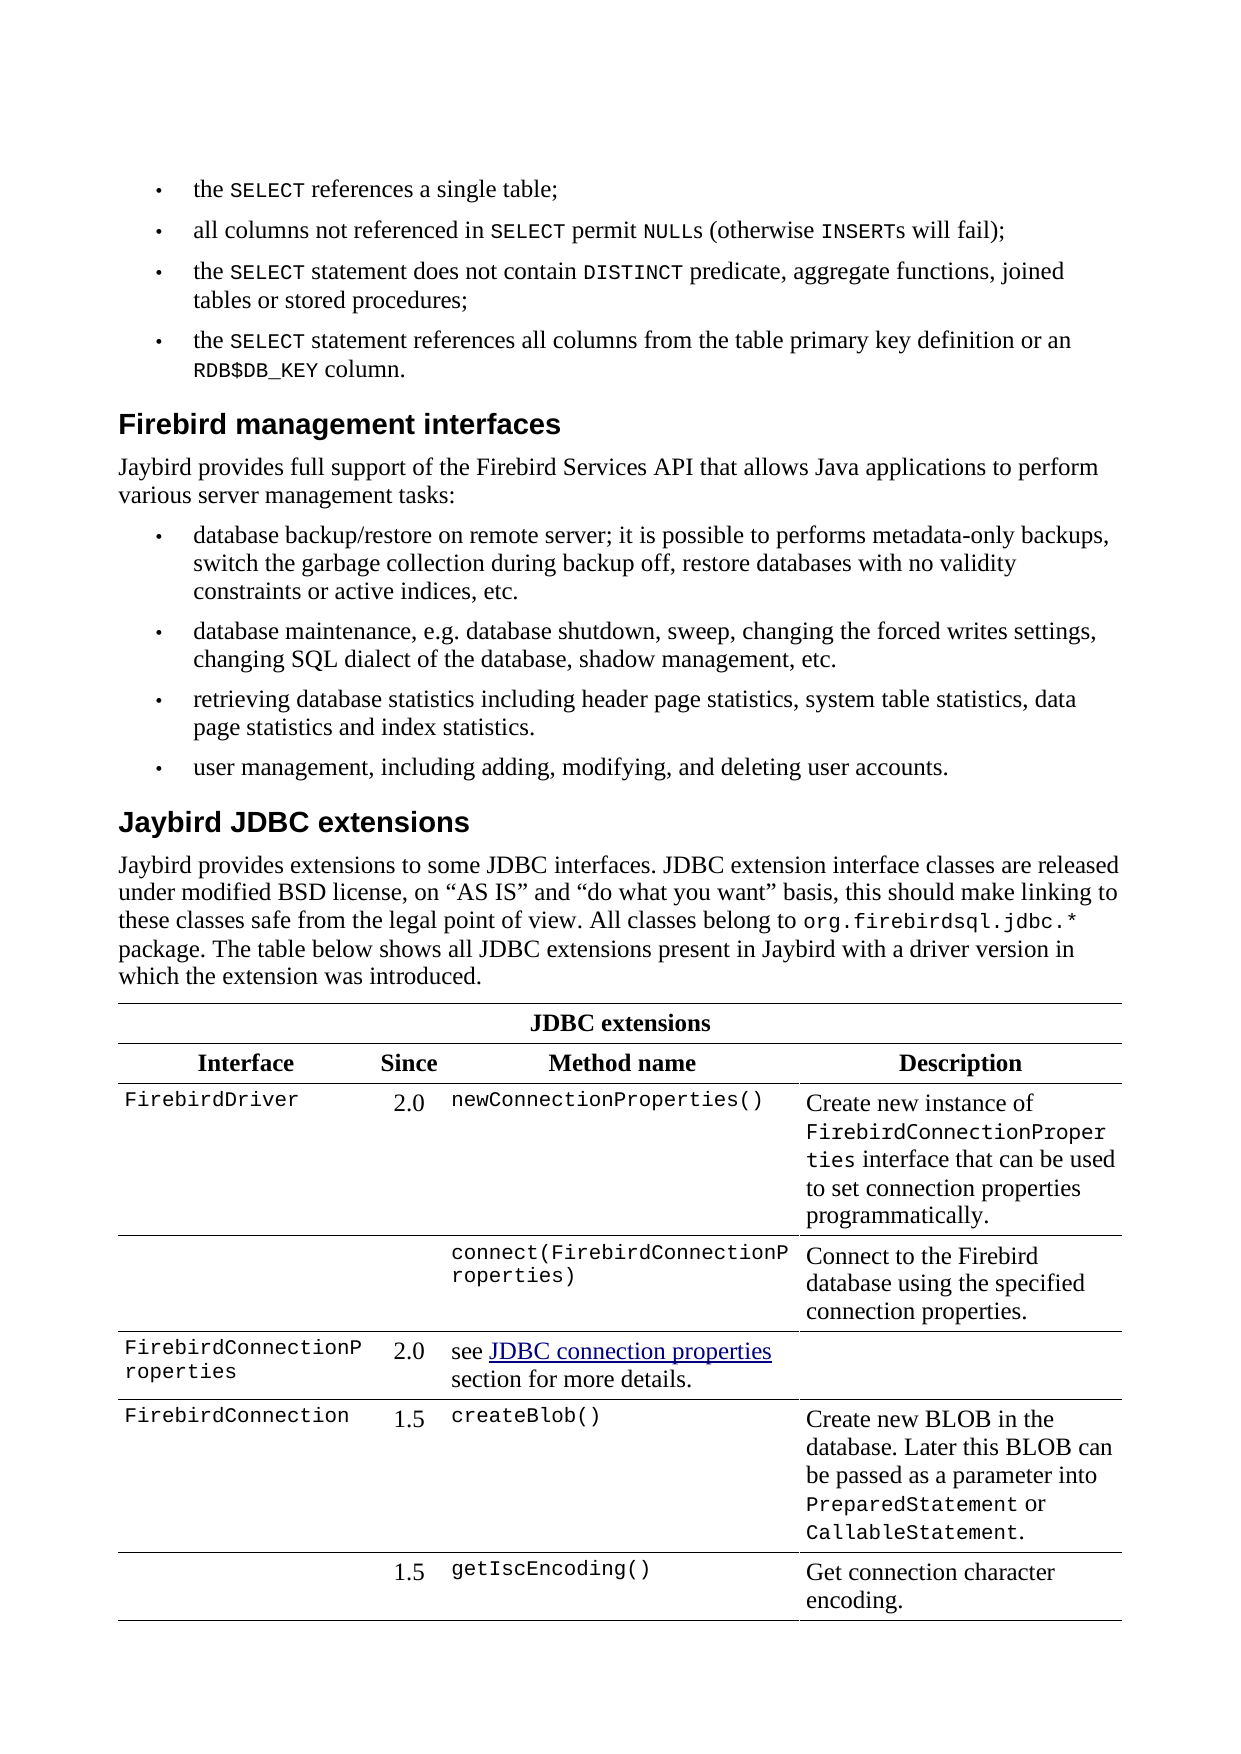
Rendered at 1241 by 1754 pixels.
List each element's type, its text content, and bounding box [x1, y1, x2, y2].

table_cell createBlob() [445, 1400, 799, 1552]
table_cell [118, 1236, 373, 1331]
subtitle Firebird management interfaces [118, 408, 1122, 441]
table_cell 2.0 [373, 1084, 445, 1235]
table_cell [373, 1236, 445, 1331]
text Jaybird provides extensions to some JDBC interfaces. JDBC extension interface classes are released under modified BSD license, on “AS IS” and “do what you want” basis, this should make linking to these classes safe from the legal point of view. All classes belong to org.firebirdsql.jdbc.* package. The table below shows all JDBC extensions present in Jaybird with a driver version in which the extension was introduced. [118, 851, 1122, 990]
table_cell Method name [445, 1044, 799, 1083]
table_cell 1.5 [373, 1553, 445, 1620]
table_cell see JDBC connection properties section for more details. [445, 1332, 799, 1399]
table_cell [118, 1553, 373, 1620]
table_cell FirebirdDriver [118, 1084, 373, 1235]
table_cell Interface [118, 1044, 373, 1083]
table_cell Connect to the Firebird database using the specified connection properties. [800, 1236, 1122, 1331]
table_cell connect(FirebirdConnectionProperties) [445, 1236, 799, 1331]
table_cell FirebirdConnectionProperties [118, 1332, 373, 1399]
list the SELECT statement references all columns from the table primary key definition or an RDB$DB_KEY column. [156, 326, 1122, 383]
table_cell Get connection character encoding. [800, 1553, 1122, 1620]
table_cell Description [800, 1044, 1122, 1083]
table_cell Create new BLOB in the database. Later this BLOB can be passed as a parameter into PreparedStatement or CallableStatement. [800, 1400, 1122, 1552]
list the SELECT statement does not contain DISTINCT predicate, aggregate functions, joined tables or stored procedures; [156, 257, 1122, 314]
list all columns not referenced in SELECT permit NULLs (otherwise INSERTs will fail); [156, 216, 1122, 245]
table_header JDBC extensions [118, 1004, 1122, 1043]
table_cell 1.5 [373, 1400, 445, 1552]
list the SELECT references a single table; [156, 175, 1122, 204]
table_cell Create new instance of FirebirdConnectionProperties interface that can be used to set connection properties programmatically. [800, 1084, 1122, 1235]
subtitle Jaybird JDBC extensions [118, 806, 1122, 838]
list retrieving database statistics including header page statistics, system table statistics, data page statistics and index statistics. [156, 685, 1122, 740]
table_cell [800, 1332, 1122, 1399]
list database backup/restore on remote server; it is possible to performs metadata-only backups, switch the garbage collection during backup off, restore databases with no validity constraints or active indices, etc. [156, 521, 1122, 604]
text Jaybird provides full support of the Firebird Services API that allows Java applications to perform various server management tasks: [118, 453, 1122, 509]
table_cell 2.0 [373, 1332, 445, 1399]
table_cell FirebirdConnection [118, 1400, 373, 1552]
table_cell getIscEncoding() [445, 1553, 799, 1620]
list user management, including adding, modifying, and deleting user accounts. [156, 753, 1122, 781]
table_cell Since [373, 1044, 445, 1083]
table_cell newConnectionProperties() [445, 1084, 799, 1235]
list database maintenance, e.g. database shutdown, sweep, changing the forced writes settings, changing SQL dialect of the database, shadow management, etc. [156, 617, 1122, 672]
